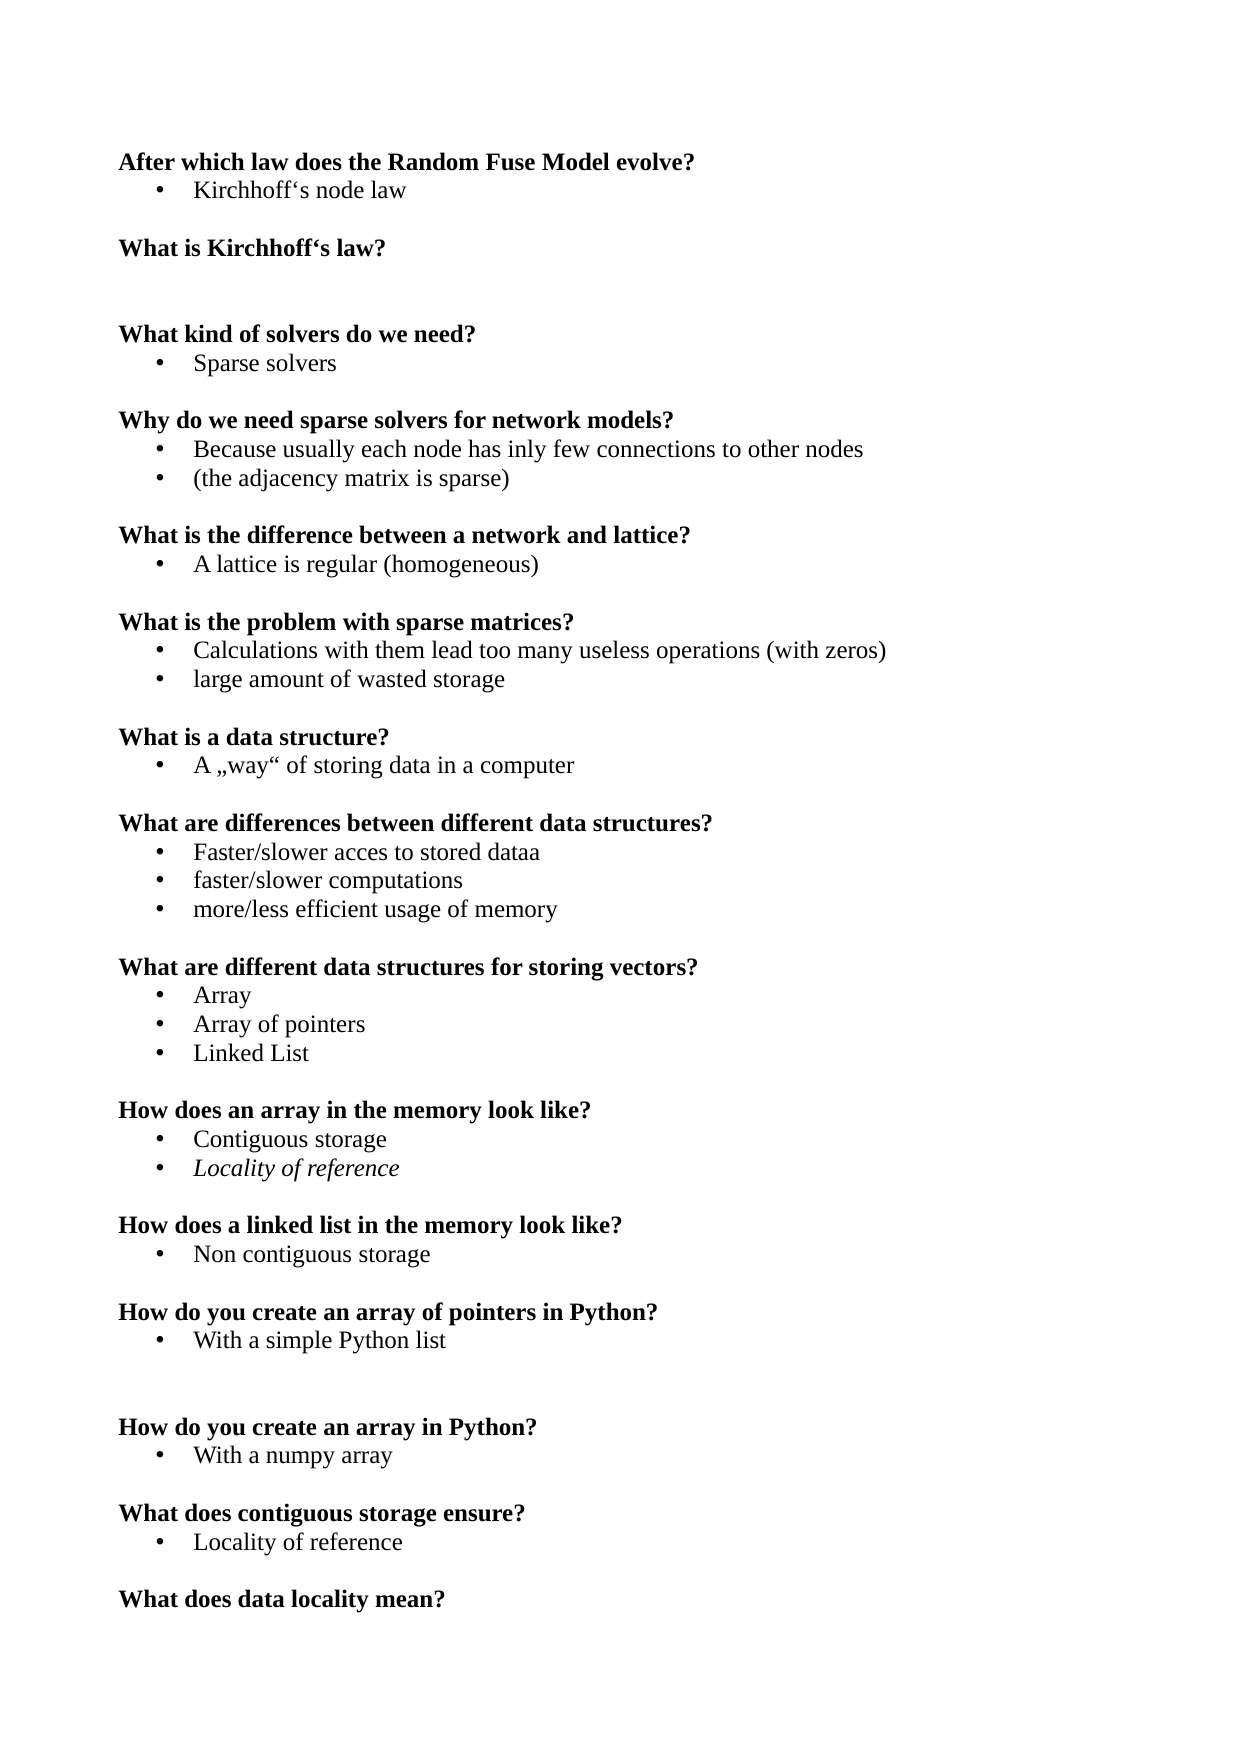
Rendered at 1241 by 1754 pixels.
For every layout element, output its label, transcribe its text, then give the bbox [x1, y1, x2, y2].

list Non contiguous storage [156, 1239, 1122, 1268]
list With a simple Python list [156, 1326, 1122, 1354]
list faster/slower computations [156, 866, 1122, 894]
list Locality of reference [156, 1527, 1122, 1556]
list Sparse solvers [156, 348, 1122, 377]
text What does data locality mean? [118, 1584, 1122, 1613]
text How do you create an array in Python? [118, 1412, 1122, 1441]
list Because usually each node has inly few connections to other nodes [156, 434, 1122, 463]
text What is the difference between a network and lattice? [118, 521, 1122, 549]
text How does a linked list in the memory look like? [118, 1211, 1122, 1239]
list Calculations with them lead too many useless operations (with zeros) [156, 636, 1122, 664]
list Contiguous storage [156, 1124, 1122, 1153]
list Linked List [156, 1038, 1122, 1067]
list A „way“ of storing data in a computer [156, 751, 1122, 779]
text After which law does the Random Fuse Model evolve? [118, 147, 1122, 176]
list A lattice is regular (homogeneous) [156, 549, 1122, 578]
text What is the problem with sparse matrices? [118, 607, 1122, 636]
text Why do we need sparse solvers for network models? [118, 406, 1122, 434]
list (the adjacency matrix is sparse) [156, 463, 1122, 492]
text What does contiguous storage ensure? [118, 1498, 1122, 1527]
list Kirchhoff‘s node law [156, 176, 1122, 204]
text What are differences between different data structures? [118, 808, 1122, 837]
list Array [156, 981, 1122, 1009]
list Locality of reference [156, 1153, 1122, 1182]
text How do you create an array of pointers in Python? [118, 1297, 1122, 1326]
text What are different data structures for storing vectors? [118, 952, 1122, 981]
list large amount of wasted storage [156, 664, 1122, 693]
text How does an array in the memory look like? [118, 1096, 1122, 1124]
text What is Kirchhoff‘s law? [118, 233, 1122, 262]
list Faster/slower acces to stored dataa [156, 837, 1122, 866]
list more/less efficient usage of memory [156, 894, 1122, 923]
text What is a data structure? [118, 722, 1122, 751]
list Array of pointers [156, 1009, 1122, 1038]
list With a numpy array [156, 1441, 1122, 1469]
text What kind of solvers do we need? [118, 319, 1122, 348]
